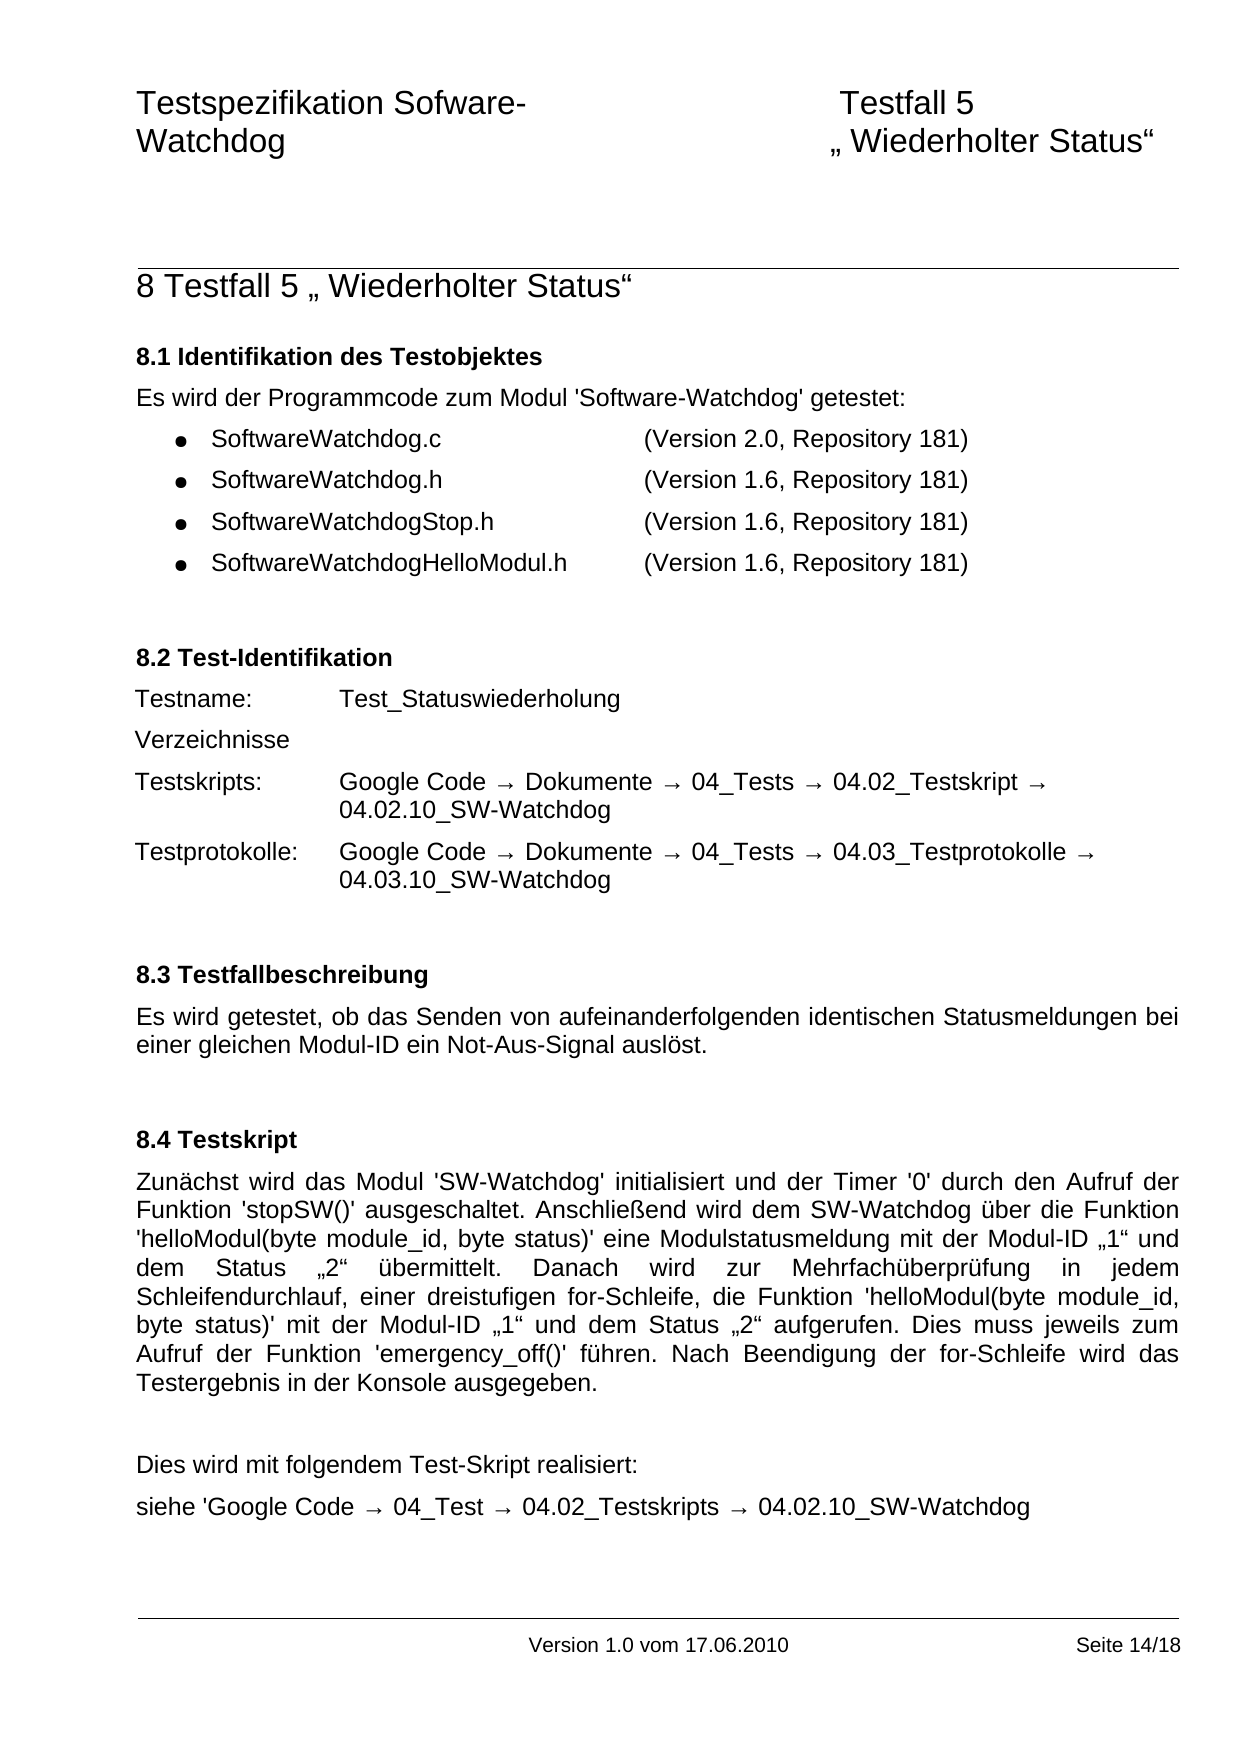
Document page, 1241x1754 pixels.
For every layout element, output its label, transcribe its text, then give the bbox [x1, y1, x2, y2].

text Verzeichnisse [134, 726, 1181, 754]
list SoftwareWatchdog.h (Version 1.6, Repository 181) [173, 466, 1181, 494]
text Testskripts: Google Code → Dokumente → 04_Tests → 04.02_Testskript → 04.02.10_SW-Watchdog [134, 767, 1181, 824]
text Es wird getestet, ob das Senden von aufeinanderfolgenden identischen Statusmeldungen bei einer gleichen Modul-ID ein Not-Aus-Signal auslöst. [136, 1002, 1181, 1059]
text siehe 'Google Code → 04_Test → 04.02_Testskripts → 04.02.10_SW-Watchdog [136, 1492, 1181, 1521]
text Testname: Test_Statuswiederholung [134, 684, 1181, 713]
subtitle Testfall 5 „ Wiederholter Status“ [136, 289, 1181, 304]
list SoftwareWatchdogStop.h (Version 1.6, Repository 181) [173, 507, 1181, 536]
list SoftwareWatchdog.c (Version 2.0, Repository 181) [173, 424, 1181, 453]
text Dies wird mit folgendem Test-Skript realisiert: [136, 1451, 1181, 1479]
subtitle Test-Identifikation [136, 643, 1181, 672]
subtitle Testfallbeschreibung [136, 961, 1181, 989]
subtitle Identifikation des Testobjektes [136, 342, 1181, 371]
list SoftwareWatchdogHelloModul.h (Version 1.6, Repository 181) [173, 548, 1181, 577]
text Zunächst wird das Modul 'SW-Watchdog' initialisiert und der Timer '0' durch den Aufruf der Funktion 'stopSW()' ausgeschaltet. Anschließend wird dem SW-Watchdog über die Funktion 'helloModul(byte module_id, byte status)' eine Modulstatusmeldung mit der Modul-ID „1“ und dem Status „2“ übermittelt. Danach wird zur Mehrfachüberprüfung in jedem Schleifendurchlauf, einer dreistufigen for-Schleife, die Funktion 'helloModul(byte module_id, byte status)' mit der Modul-ID „1“ und dem Status „2“ aufgerufen. Dies muss jeweils zum Aufruf der Funktion 'emergency_off()' führen. Nach Beendigung der for-Schleife wird das Testergebnis in der Konsole ausgegeben. [136, 1167, 1181, 1397]
text Testprotokolle: Google Code → Dokumente → 04_Tests → 04.03_Testprotokolle → 04.03.10_SW-Watchdog [134, 837, 1181, 894]
text Es wird der Programmcode zum Modul 'Software-Watchdog' getestet: [136, 383, 1181, 412]
subtitle Testskript [136, 1126, 1181, 1154]
